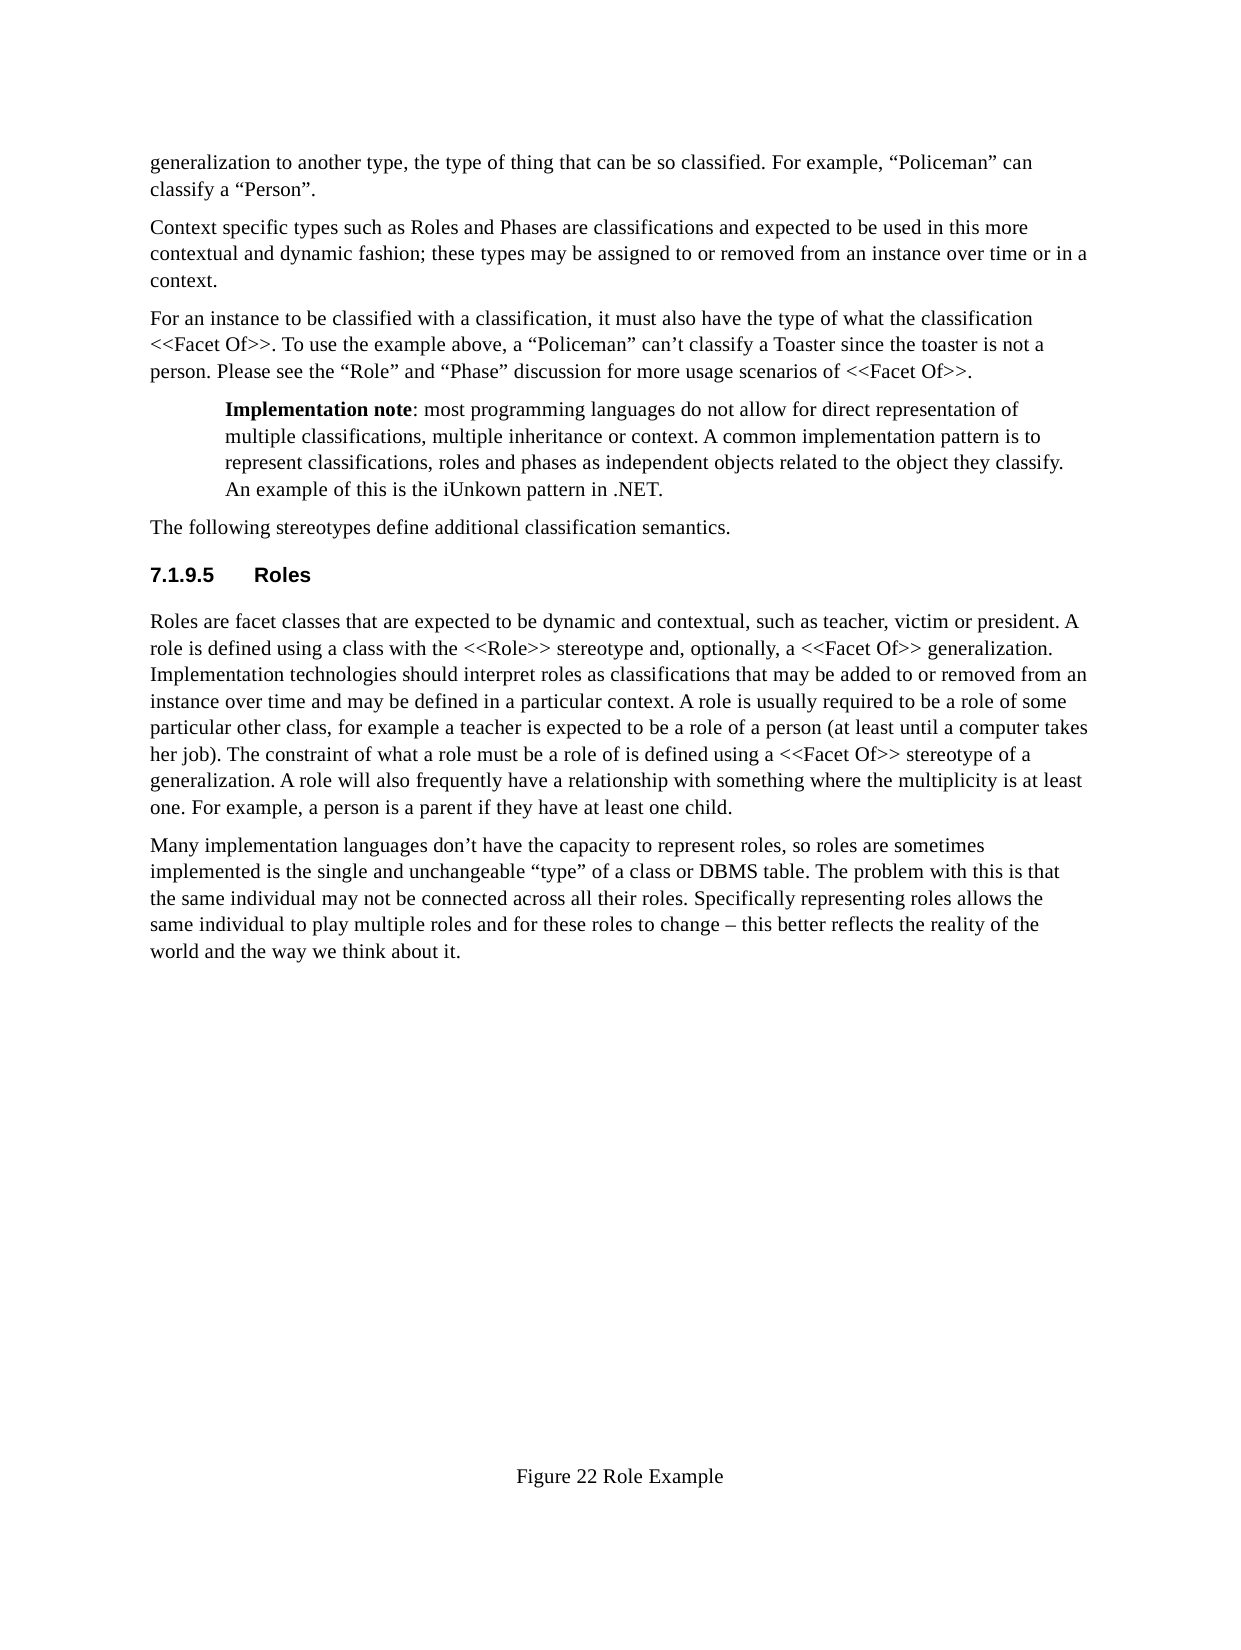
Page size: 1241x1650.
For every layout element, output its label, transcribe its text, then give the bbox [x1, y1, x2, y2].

text Roles are facet classes that are expected to be dynamic and contextual, such as teacher, victim or president. A role is defined using a class with the <<Role>> stereotype and, optionally, a <<Facet Of>> generalization. Implementation technologies should interpret roles as classifications that may be added to or removed from an instance over time and may be defined in a particular context. A role is usually required to be a role of some particular other class, for example a teacher is expected to be a role of a person (at least until a computer takes her job). The constraint of what a role must be a role of is defined using a <<Facet Of>> stereotype of a generalization. A role will also frequently have a relationship with something where the multiplicity is at least one. For example, a person is a parent if they have at least one child. [150, 609, 1090, 819]
text Context specific types such as Roles and Phases are classifications and expected to be used in this more contextual and dynamic fashion; these types may be assigned to or removed from an instance over time or in a context. [150, 215, 1090, 292]
text Implementation note: most programming languages do not allow for direct representation of multiple classifications, multiple inheritance or context. A common implementation pattern is to represent classifications, roles and phases as independent objects related to the object they classify. An example of this is the iUnkown pattern in .NET. [225, 397, 1090, 500]
text Many implementation languages don’t have the capacity to represent roles, so roles are sometimes implemented is the single and unchangeable “type” of a class or DBMS table. The problem with this is that the same individual may not be connected across all their roles. Specifically representing roles allows the same individual to play multiple roles and for these roles to change – this better reflects the reality of the world and the way we think about it. [150, 833, 1090, 963]
text The following stereotypes define additional classification semantics. [150, 514, 1090, 539]
subtitle Roles [150, 563, 1090, 587]
text For an instance to be classified with a classification, it must also have the type of what the classification <<Facet Of>>. To use the example above, a “Policeman” can’t classify a Toaster since the toaster is not a person. Please see the “Role” and “Phase” discussion for more usage scenarios of <<Facet Of>>. [150, 306, 1090, 383]
text Figure 22 Role Example [150, 1015, 1090, 1488]
text generalization to another type, the type of thing that can be so classified. For example, “Policeman” can classify a “Person”. [150, 150, 1090, 201]
